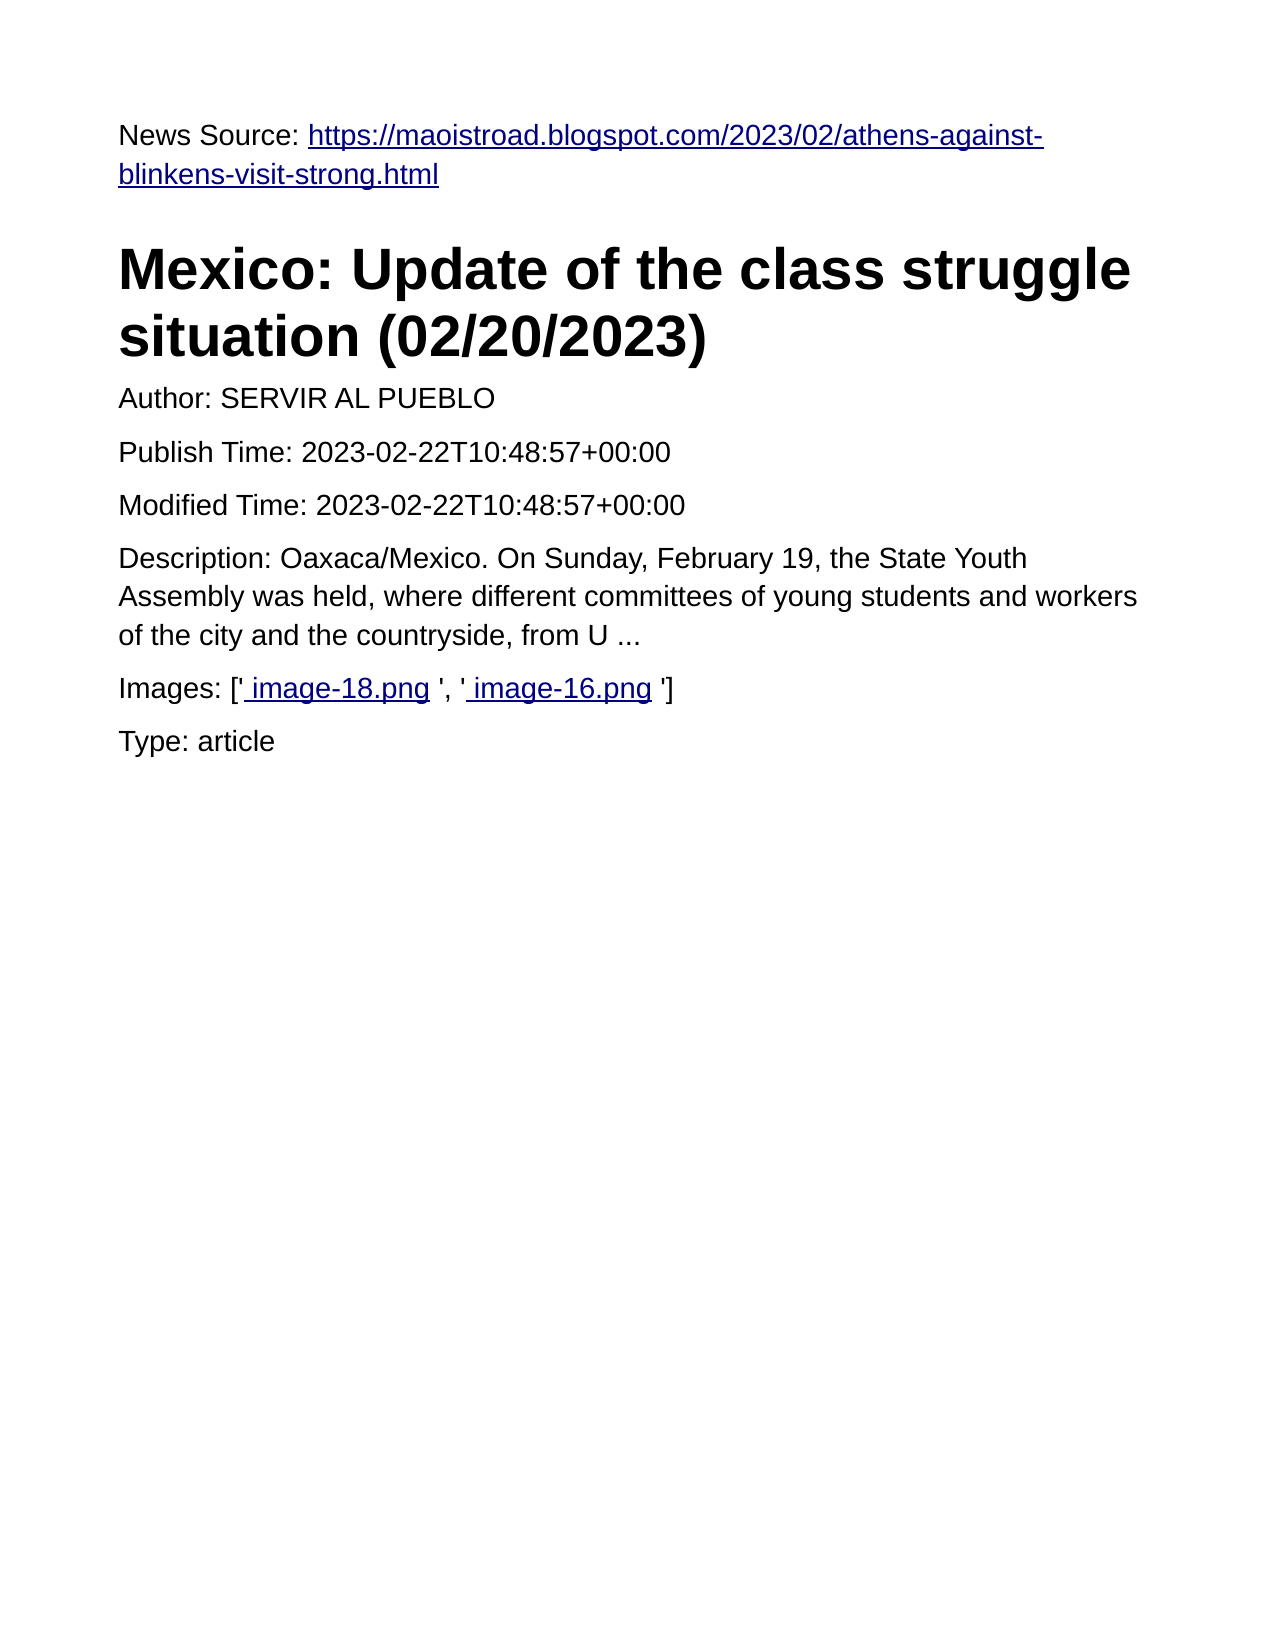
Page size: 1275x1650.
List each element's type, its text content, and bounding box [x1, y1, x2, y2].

text News Source: https://maoistroad.blogspot.com/2023/02/athens-against-blinkens-visit-strong.html [118, 118, 1157, 190]
text Type: article [118, 724, 1157, 758]
text Description: Oaxaca/Mexico. On Sunday, February 19, the State Youth Assembly was held, where different committees of young students and workers of the city and the countryside, from U ... [118, 541, 1157, 651]
text Author: SERVIR AL PUEBLO [118, 381, 1157, 415]
subtitle Mexico: Update of the class struggle situation (02/20/2023) [118, 235, 1157, 369]
text Publish Time: 2023-02-22T10:48:57+00:00 [118, 434, 1157, 468]
text Modified Time: 2023-02-22T10:48:57+00:00 [118, 488, 1157, 521]
text Images: [' image-18.png ', ' image-16.png '] [118, 671, 1157, 704]
